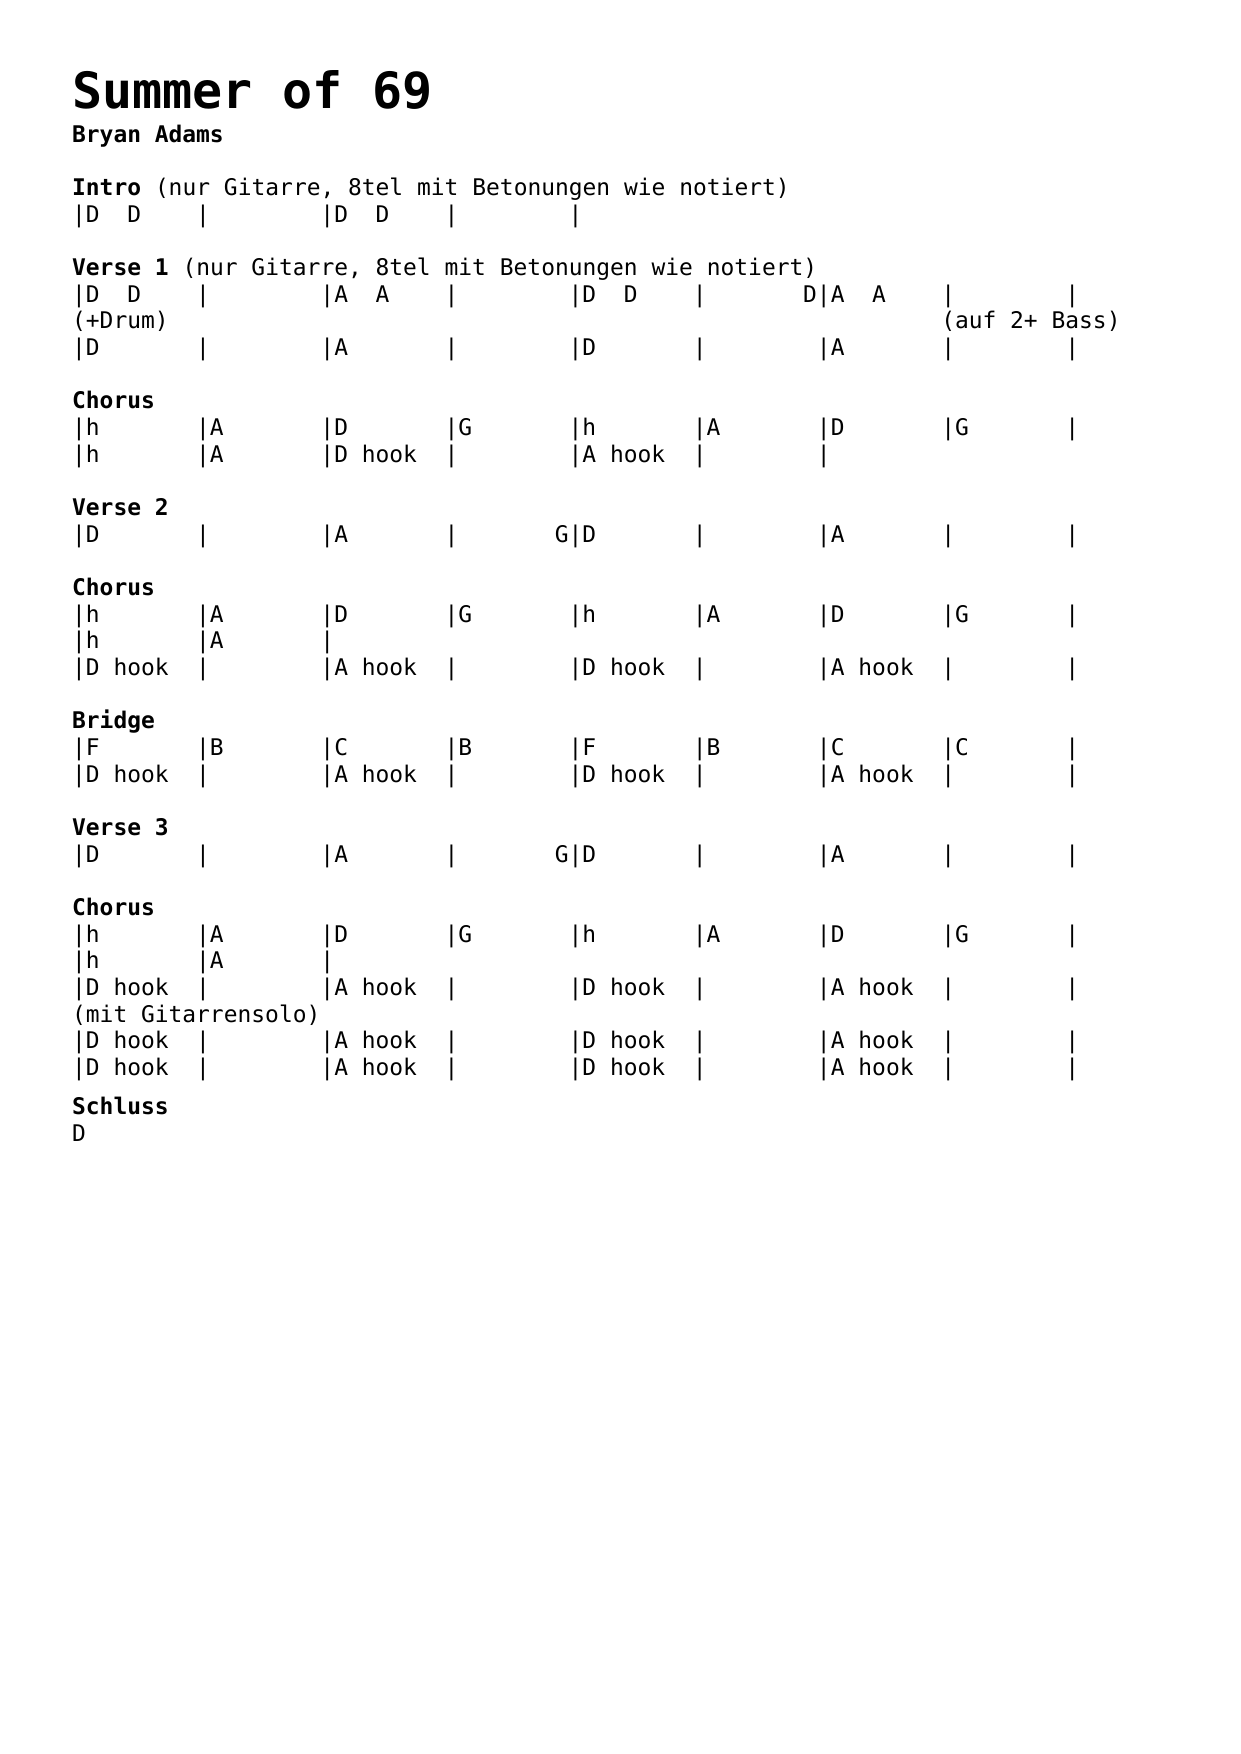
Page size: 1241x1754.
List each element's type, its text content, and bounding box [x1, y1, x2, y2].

text Summer of 69 Bryan Adams Intro (nur Gitarre, 8tel mit Betonungen wie notiert) |D D | |D D | | Verse 1 (nur Gitarre, 8tel mit Betonungen wie notiert) |D D | |A A | |D D | D|A A | | (+Drum) (auf 2+ Bass) |D | |A | |D | |A | | Chorus |h |A |D |G |h |A |D |G | |h |A |D hook | |A hook | | Verse 2 |D | |A | G|D | |A | | Chorus |h |A |D |G |h |A |D |G | |h |A | |D hook | |A hook | |D hook | |A hook | | Bridge |F |B |C |B |F |B |C |C | |D hook | |A hook | |D hook | |A hook | | Verse 3 |D | |A | G|D | |A | | Chorus |h |A |D |G |h |A |D |G | |h |A | |D hook | |A hook | |D hook | |A hook | | (mit Gitarrensolo) |D hook | |A hook | |D hook | |A hook | | |D hook | |A hook | |D hook | |A hook | | [72, 62, 1181, 1081]
text Schluss D [72, 1093, 1181, 1147]
